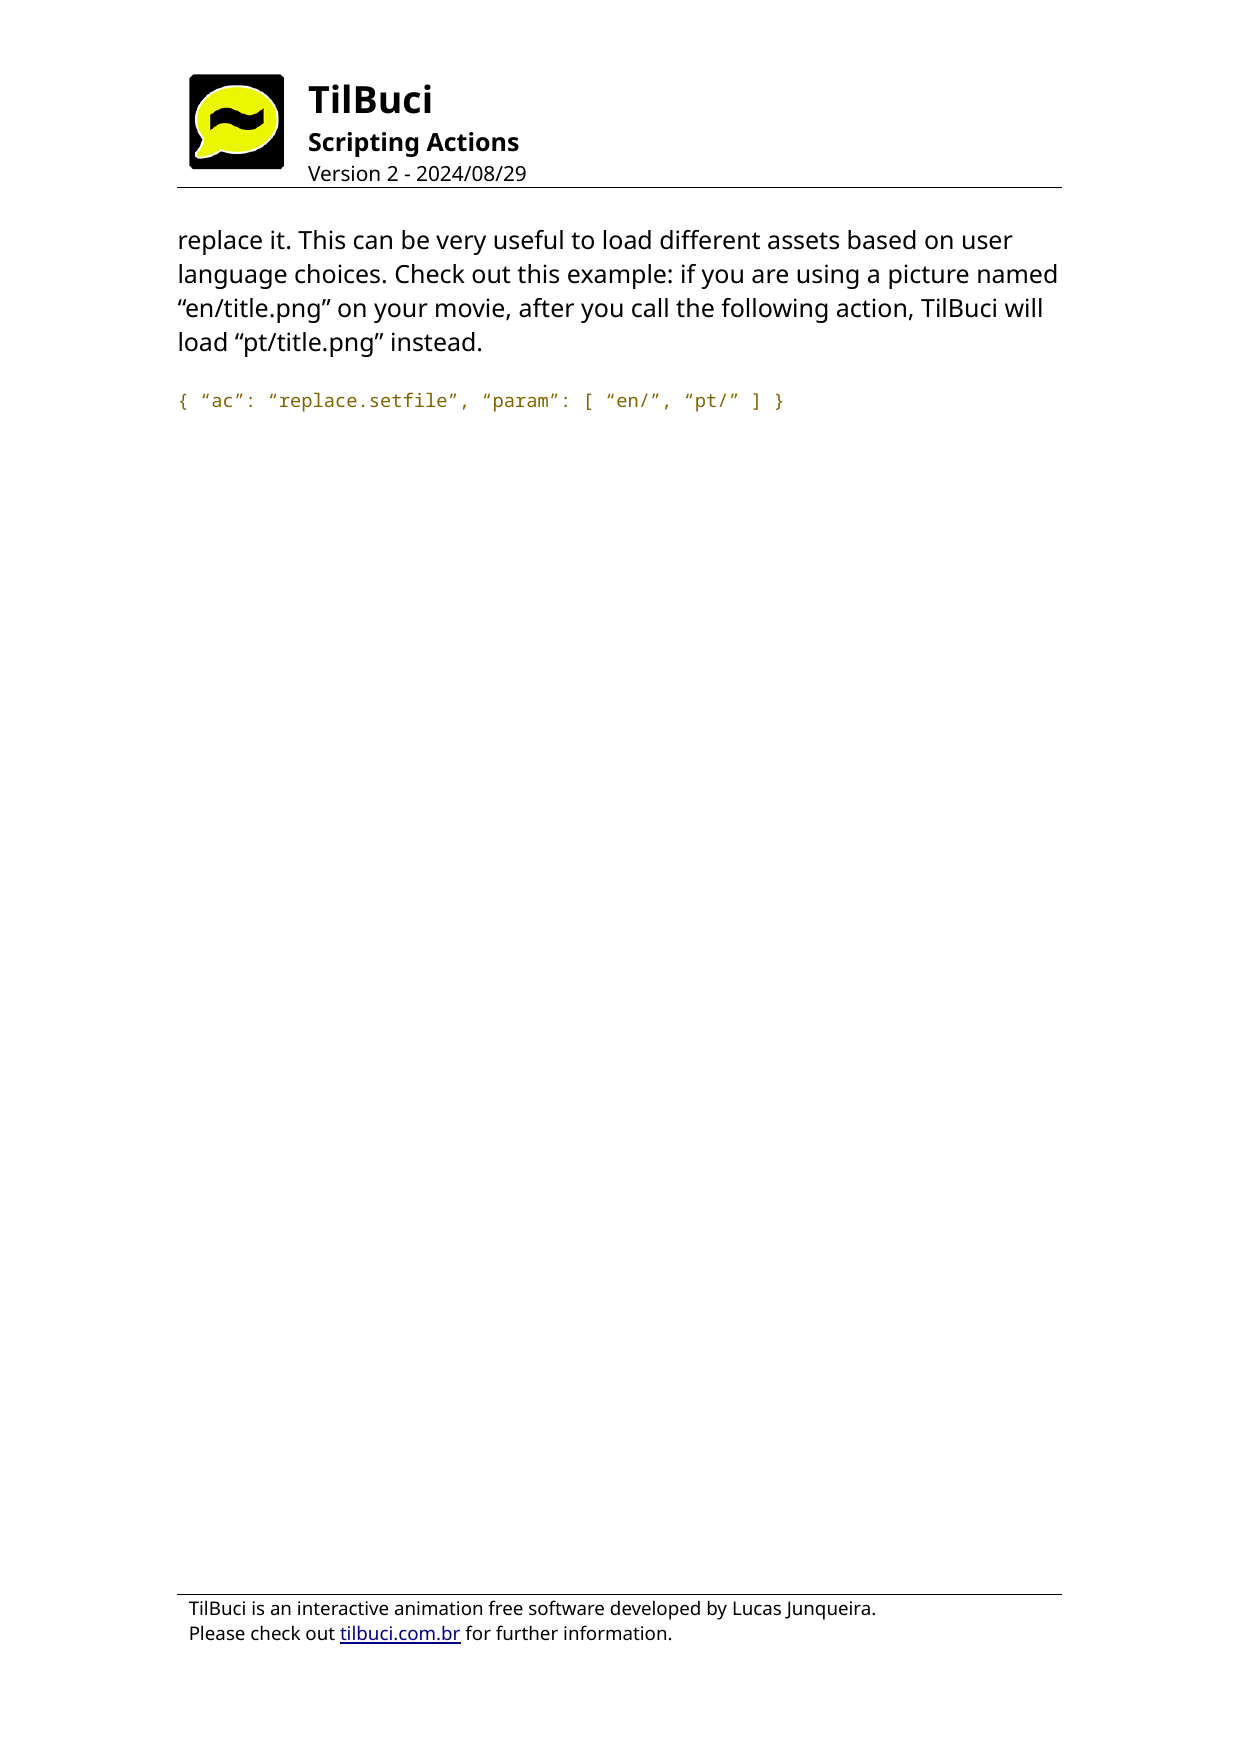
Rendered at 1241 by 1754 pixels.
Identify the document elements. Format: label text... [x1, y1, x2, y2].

text replace it. This can be very useful to load different assets based on user language choices. Check out this example: if you are using a picture named “en/title.png” on your movie, after you call the following action, TilBuci will load “pt/title.png” instead. [177, 222, 1063, 359]
text { “ac”: “replace.setfile”, “param”: [ “en/”, “pt/” ] } [177, 388, 1063, 413]
